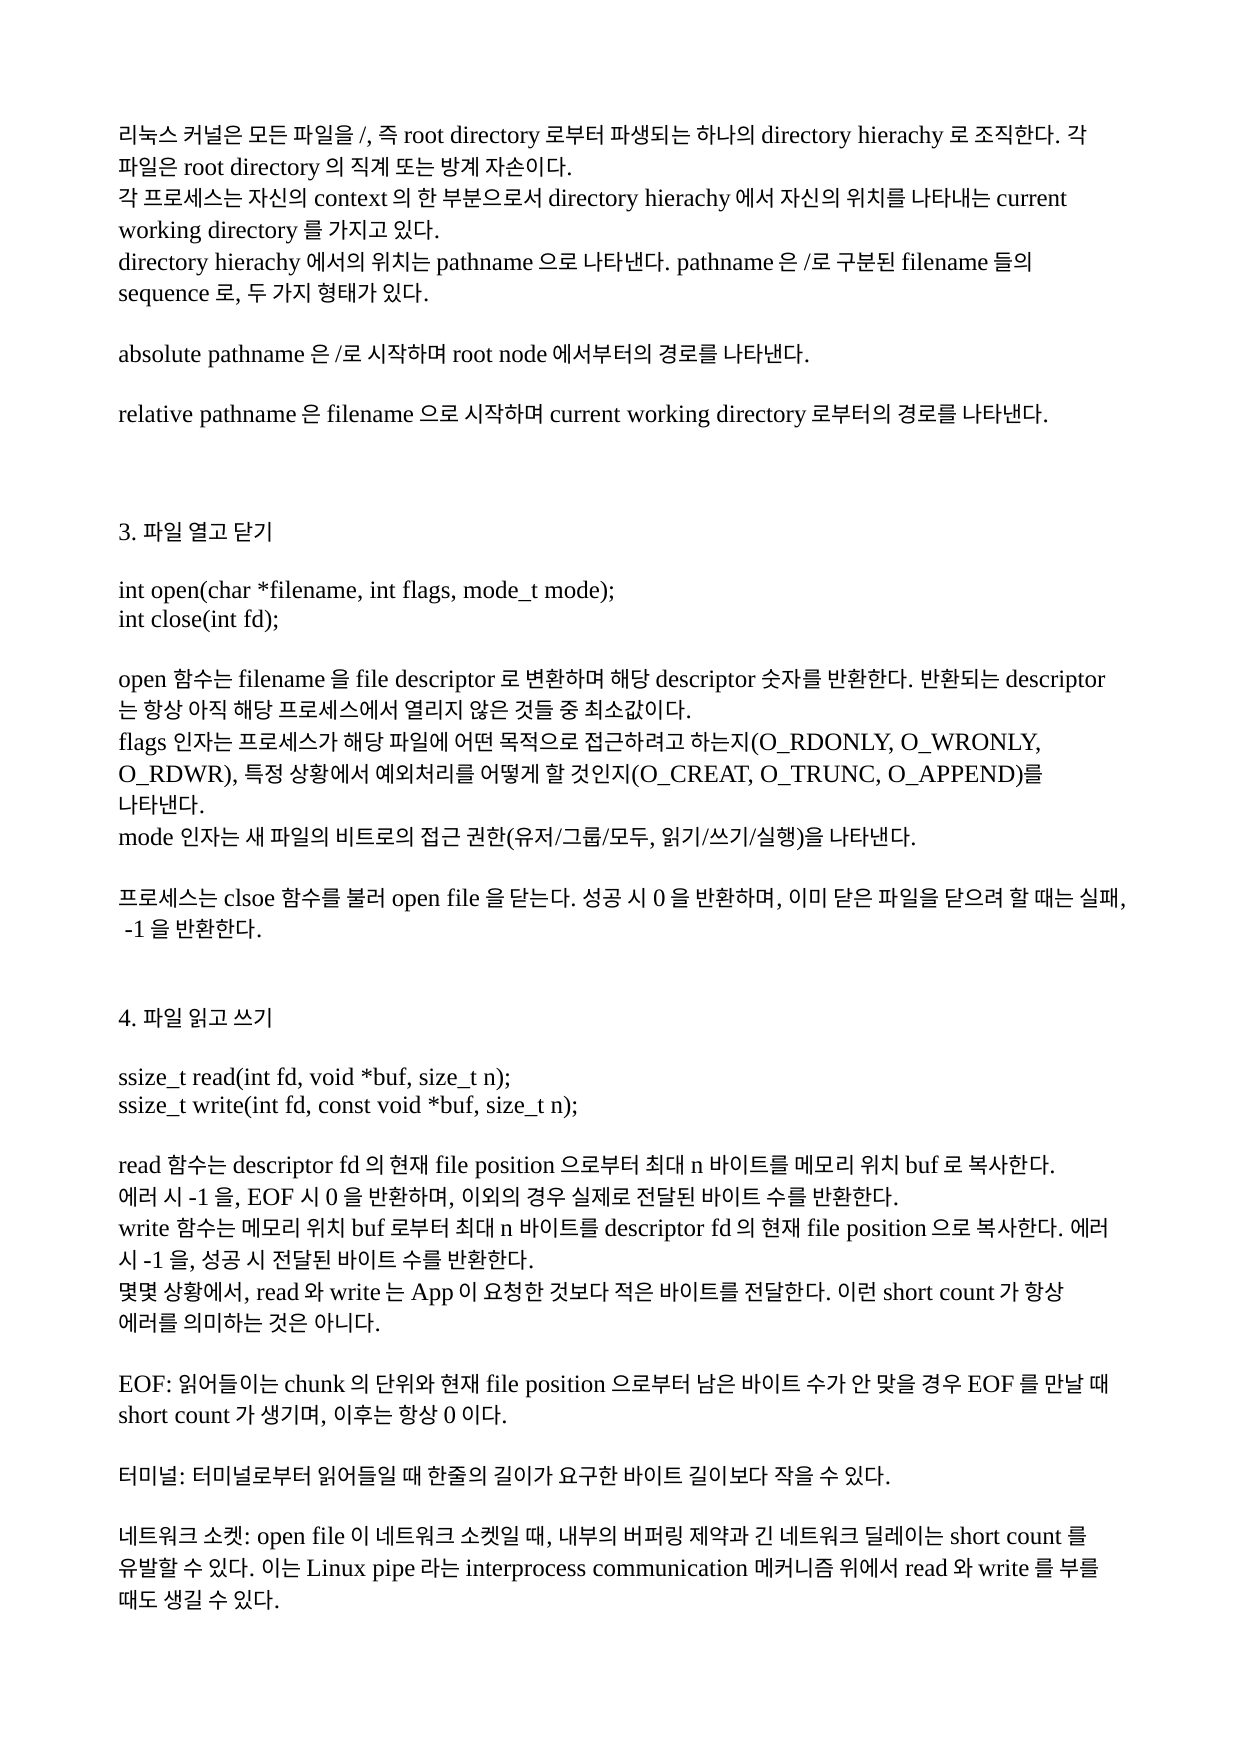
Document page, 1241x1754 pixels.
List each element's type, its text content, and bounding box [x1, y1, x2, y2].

text EOF: 읽어들이는 chunk의 단위와 현재 file position으로부터 남은 바이트 수가 안 맞을 경우 EOF를 만날 때 short count가 생기며, 이후는 항상 0이다. [118, 1367, 1122, 1430]
text 리눅스 커널은 모든 파일을 /, 즉 root directory로부터 파생되는 하나의 directory hierachy로 조직한다. 각 파일은 root directory의 직계 또는 방계 자손이다. [118, 118, 1122, 181]
text read 함수는 descriptor fd의 현재 file position으로부터 최대 n 바이트를 메모리 위치 buf로 복사한다. [118, 1148, 1122, 1180]
text open 함수는filename을 file descriptor로 변환하며 해당 descriptor 숫자를 반환한다. 반환되는 descriptor는 항상 아직 해당 프로세스에서 열리지 않은 것들 중 최소값이다. [118, 662, 1122, 725]
text 4. 파일 읽고 쓰기 [118, 1001, 1122, 1033]
text 3. 파일 열고 닫기 [118, 515, 1122, 547]
text ssize_t read(int fd, void *buf, size_t n); [118, 1062, 1122, 1091]
text 각 프로세스는 자신의 context의 한 부분으로서 directory hierachy에서 자신의 위치를 나타내는current working directory를 가지고 있다. [118, 181, 1122, 245]
text flags 인자는 프로세스가 해당 파일에 어떤 목적으로 접근하려고 하는지(O_RDONLY, O_WRONLY, O_RDWR), 특정 상황에서 예외처리를 어떻게 할 것인지(O_CREAT, O_TRUNC, O_APPEND)를 나타낸다. [118, 725, 1122, 820]
text mode 인자는 새 파일의 비트로의 접근 권한(유저/그룹/모두, 읽기/쓰기/실행)을 나타낸다. [118, 820, 1122, 852]
text write 함수는 메모리 위치 buf로부터 최대 n 바이트를 descriptor fd의 현재 file position으로 복사한다. 에러 시 -1을, 성공 시 전달된 바이트 수를 반환한다. [118, 1211, 1122, 1275]
text 터미널: 터미널로부터 읽어들일 때 한줄의 길이가 요구한 바이트 길이보다 작을 수 있다. [118, 1459, 1122, 1491]
text 프로세스는 clsoe 함수를 불러 open file을 닫는다. 성공 시 0을 반환하며, 이미 닫은 파일을 닫으려 할 때는 실패, -1을 반환한다. [118, 881, 1122, 944]
text 네트워크 소켓: open file이 네트워크 소켓일 때, 내부의 버퍼링 제약과 긴 네트워크 딜레이는 short count를 유발할 수 있다. 이는 Linux pipe라는 interprocess communication 메커니즘 위에서 read와 write를 부를 때도 생길 수 있다. [118, 1519, 1122, 1614]
text absolute pathname은 /로 시작하며 root node에서부터의 경로를 나타낸다. [118, 337, 1122, 368]
text int close(int fd); [118, 604, 1122, 633]
text 몇몇 상황에서, read와 write는 App이 요청한 것보다 적은 바이트를 전달한다. 이런 short count가 항상 에러를 의미하는 것은 아니다. [118, 1275, 1122, 1338]
text int open(char *filename, int flags, mode_t mode); [118, 576, 1122, 604]
text 에러 시 -1을, EOF 시 0을 반환하며, 이외의 경우 실제로 전달된 바이트 수를 반환한다. [118, 1180, 1122, 1211]
text ssize_t write(int fd, const void *buf, size_t n); [118, 1091, 1122, 1119]
text directory hierachy에서의 위치는 pathname으로 나타낸다. pathname은 /로 구분된 filename들의 sequence로, 두 가지 형태가 있다. [118, 245, 1122, 308]
text relative pathname은 filename으로 시작하며 current working directory로부터의 경로를 나타낸다. [118, 397, 1122, 429]
